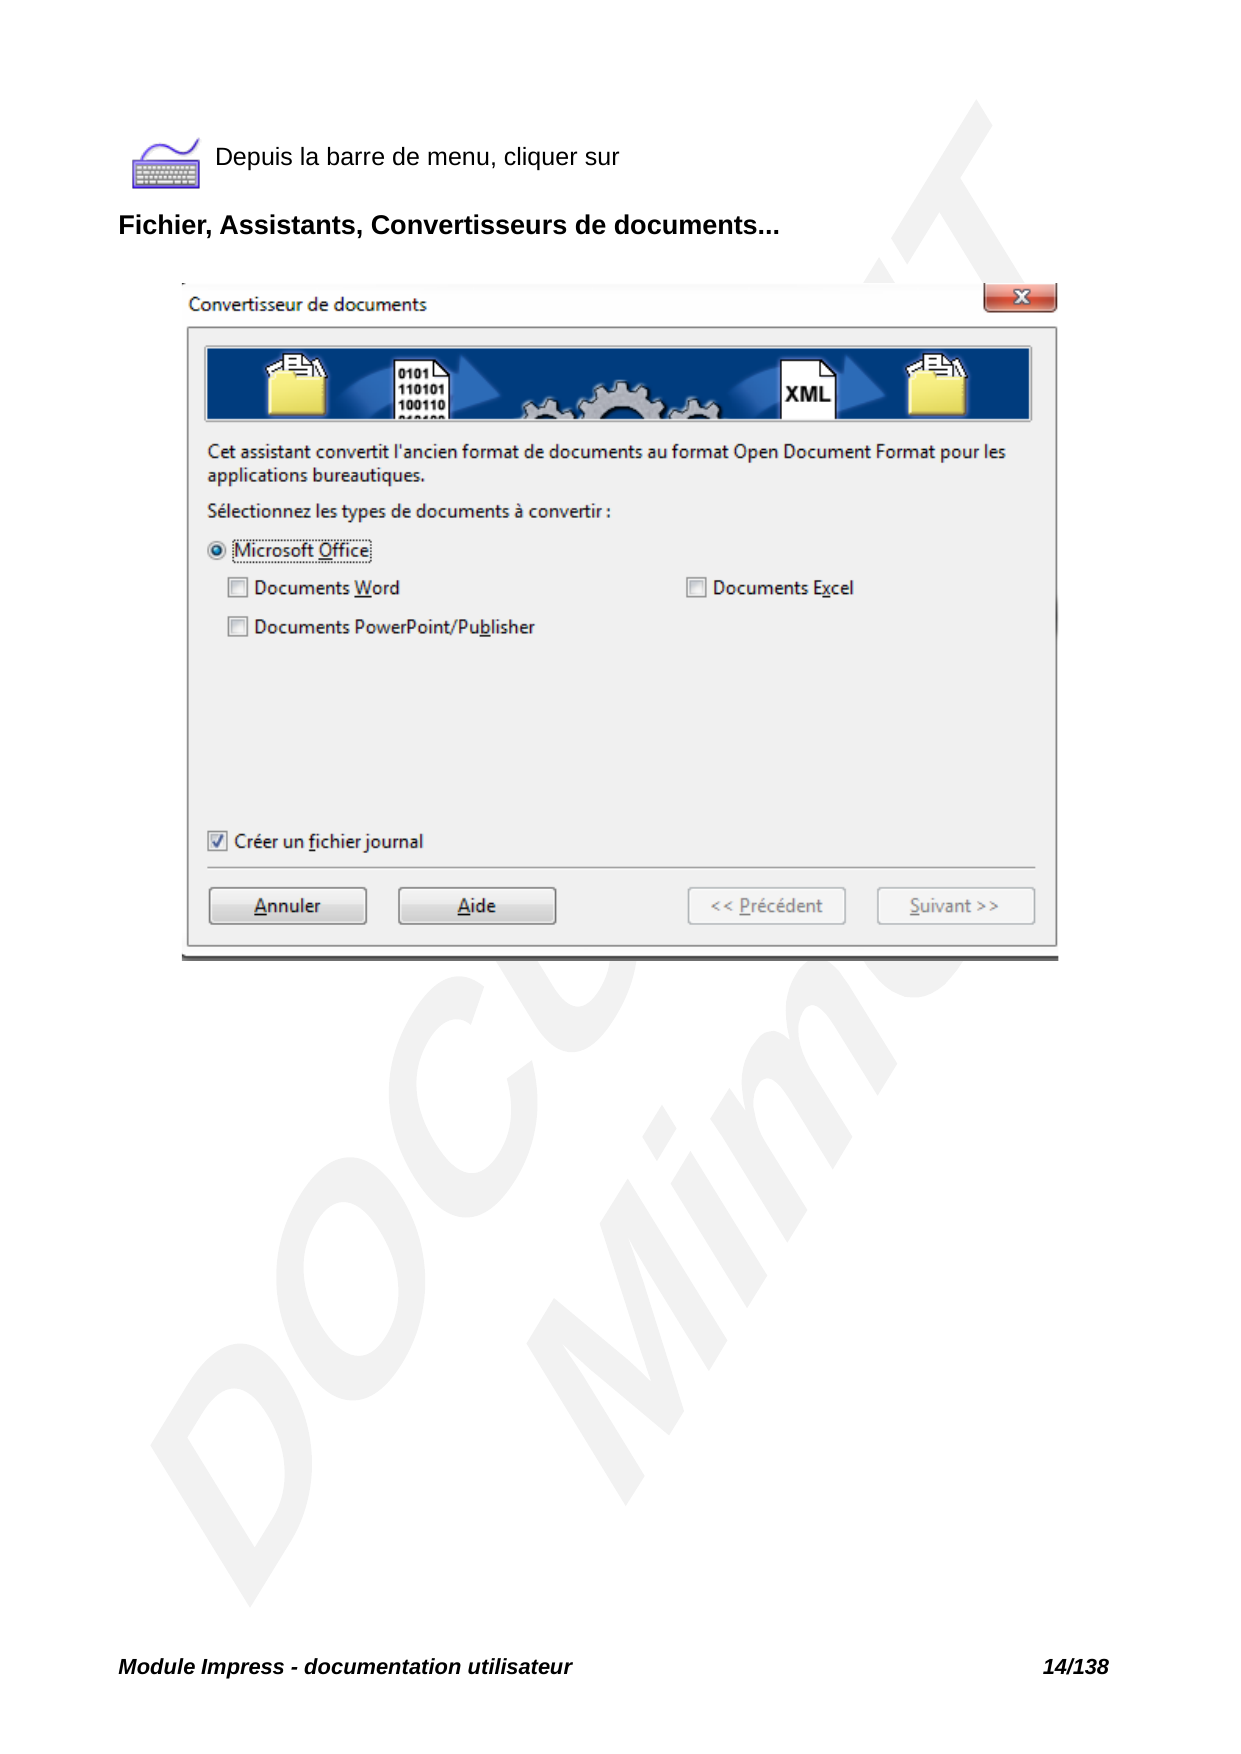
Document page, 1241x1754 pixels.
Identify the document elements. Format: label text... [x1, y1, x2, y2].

text Fichier, Assistants, Convertisseurs de documents... [118, 209, 1122, 240]
text Depuis la barre de menu, cliquer sur [203, 142, 1122, 171]
picture [181, 283, 1059, 961]
picture [128, 127, 203, 203]
